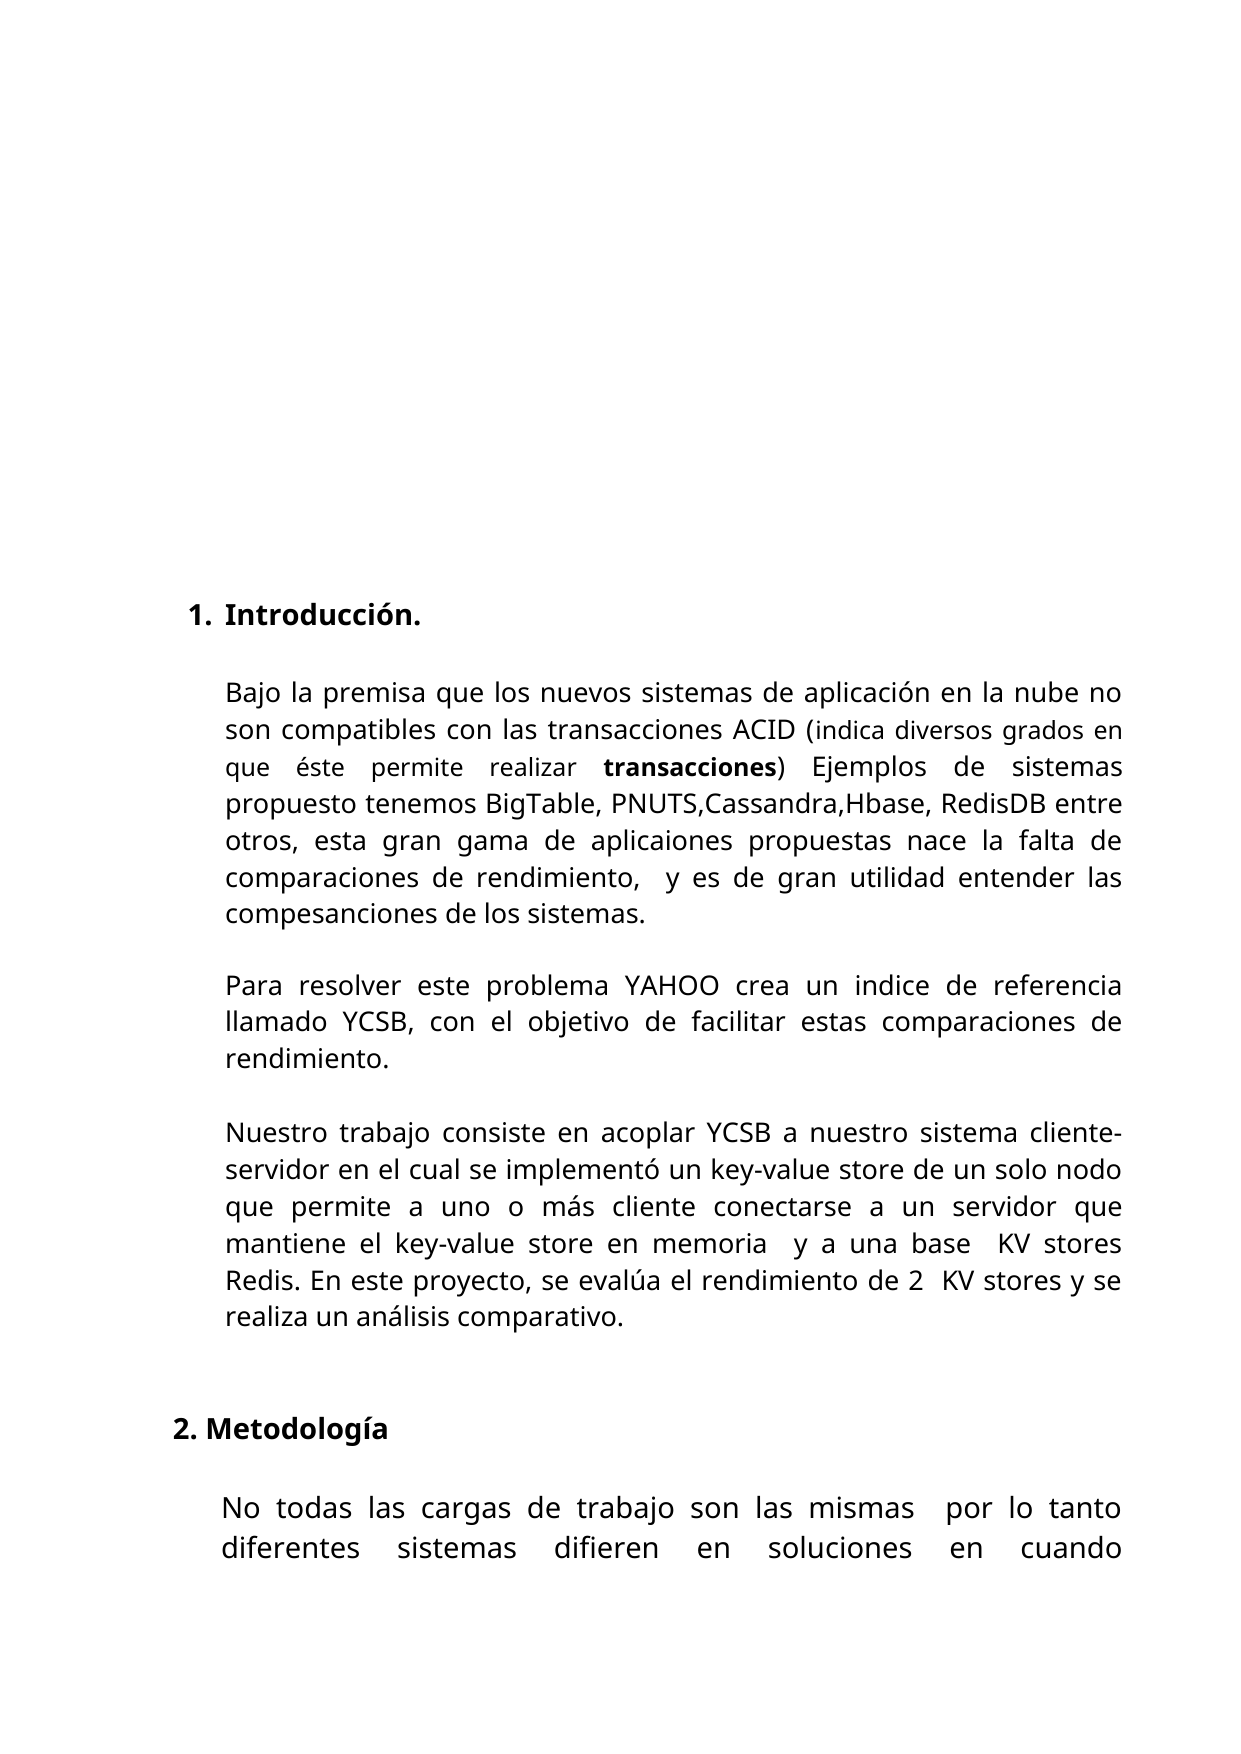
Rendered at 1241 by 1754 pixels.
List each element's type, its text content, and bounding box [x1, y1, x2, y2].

text Nuestro trabajo consiste en acoplar YCSB a nuestro sistema cliente-servidor en el cual se implementó un key-value store de un solo nodo que permite a uno o más cliente conectarse a un servidor que mantiene el key-value store en memoria y a una base KV stores Redis. En este proyecto, se evalúa el rendimiento de 2 KV stores y se realiza un análisis comparativo. [225, 1113, 1123, 1335]
list Introducción. [187, 594, 1123, 634]
text No todas las cargas de trabajo son las mismas por lo tanto diferentes sistemas difieren en soluciones en cuando [221, 1488, 1123, 1567]
text Bajo la premisa que los nuevos sistemas de aplicación en la nube no son compatibles con las transacciones ACID (indica diversos grados en que éste permite realizar transacciones) Ejemplos de sistemas propuesto tenemos BigTable, PNUTS,Cassandra,Hbase, RedisDB entre otros, esta gran gama de aplicaiones propuestas nace la falta de comparaciones de rendimiento, y es de gran utilidad entender las compesanciones de los sistemas. [225, 674, 1123, 932]
text Para resolver este problema YAHOO crea un indice de referencia llamado YCSB, con el objetivo de facilitar estas comparaciones de rendimiento. [225, 966, 1123, 1077]
text 2. Metodología [150, 1408, 1123, 1448]
